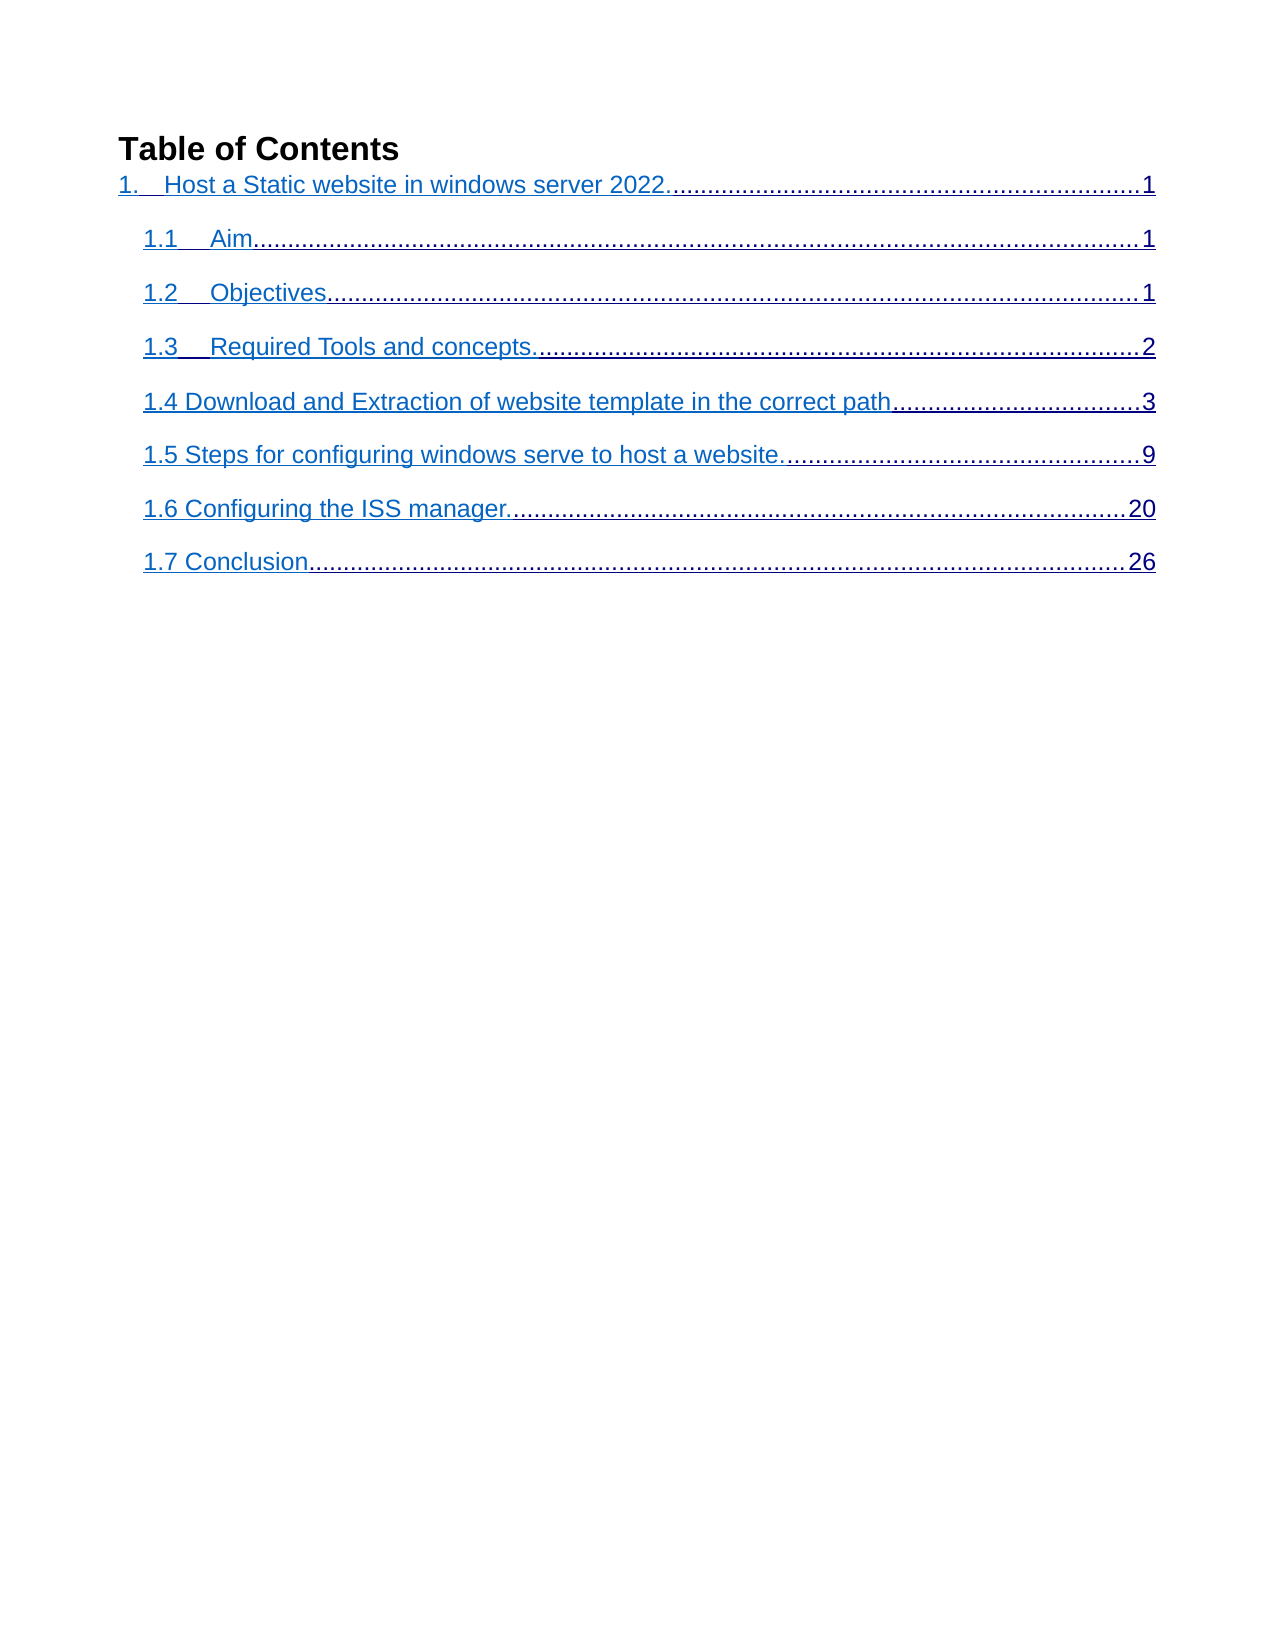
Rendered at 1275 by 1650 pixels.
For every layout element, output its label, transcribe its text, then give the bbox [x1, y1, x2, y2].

text 1.5 Steps for configuring windows serve to host a website. 9 [143, 440, 1157, 469]
text 1.1 Aim 1 [143, 224, 1157, 253]
text 1.7 Conclusion 26 [143, 547, 1157, 576]
text 1.4 Download and Extraction of website template in the correct path 3 [143, 386, 1157, 415]
text 1.6 Configuring the ISS manager. 20 [143, 493, 1157, 522]
text 1.2 Objectives 1 [143, 278, 1157, 307]
text 1.3 Required Tools and concepts. 2 [143, 332, 1157, 361]
subtitle Table of Contents [118, 129, 1157, 167]
text 1. Host a Static website in windows server 2022. 1 [118, 170, 1157, 199]
